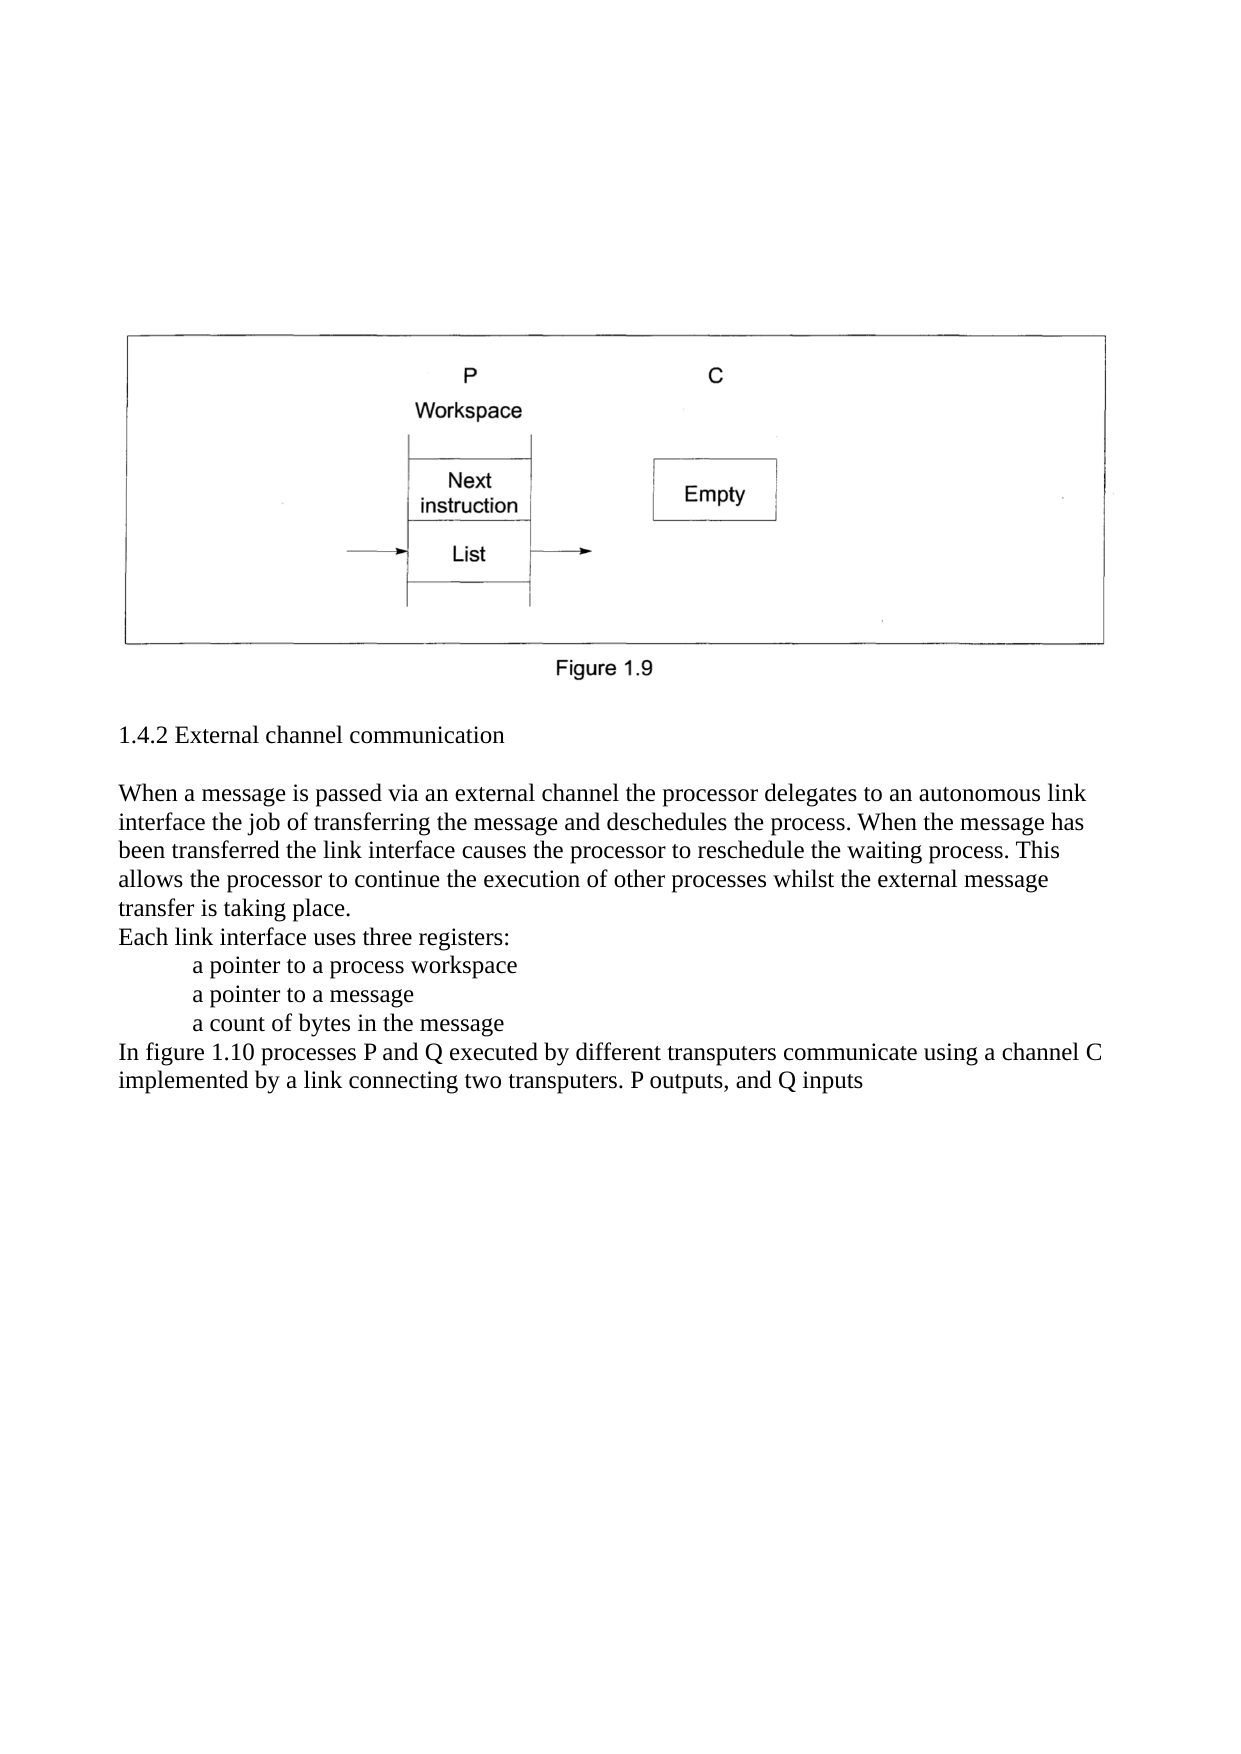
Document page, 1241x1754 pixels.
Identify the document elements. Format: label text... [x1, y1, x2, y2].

text In figure 1.10 processes P and Q executed by different transputers communicate using a channel C implemented by a link connecting two transputers. P outputs, and Q inputs [118, 1037, 1122, 1094]
text 1.4.2 External channel communication [118, 720, 1122, 749]
picture [118, 319, 1123, 692]
text a pointer to a process workspace [118, 950, 1122, 979]
text a pointer to a message [118, 979, 1122, 1008]
text When a message is passed via an external channel the processor delegates to an autonomous link interface the job of transferring the message and deschedules the process. When the message has been transferred the link interface causes the processor to reschedule the waiting process. This allows the processor to continue the execution of other processes whilst the external message transfer is taking place. [118, 778, 1122, 922]
text Each link interface uses three registers: [118, 922, 1122, 950]
text a count of bytes in the message [118, 1008, 1122, 1037]
